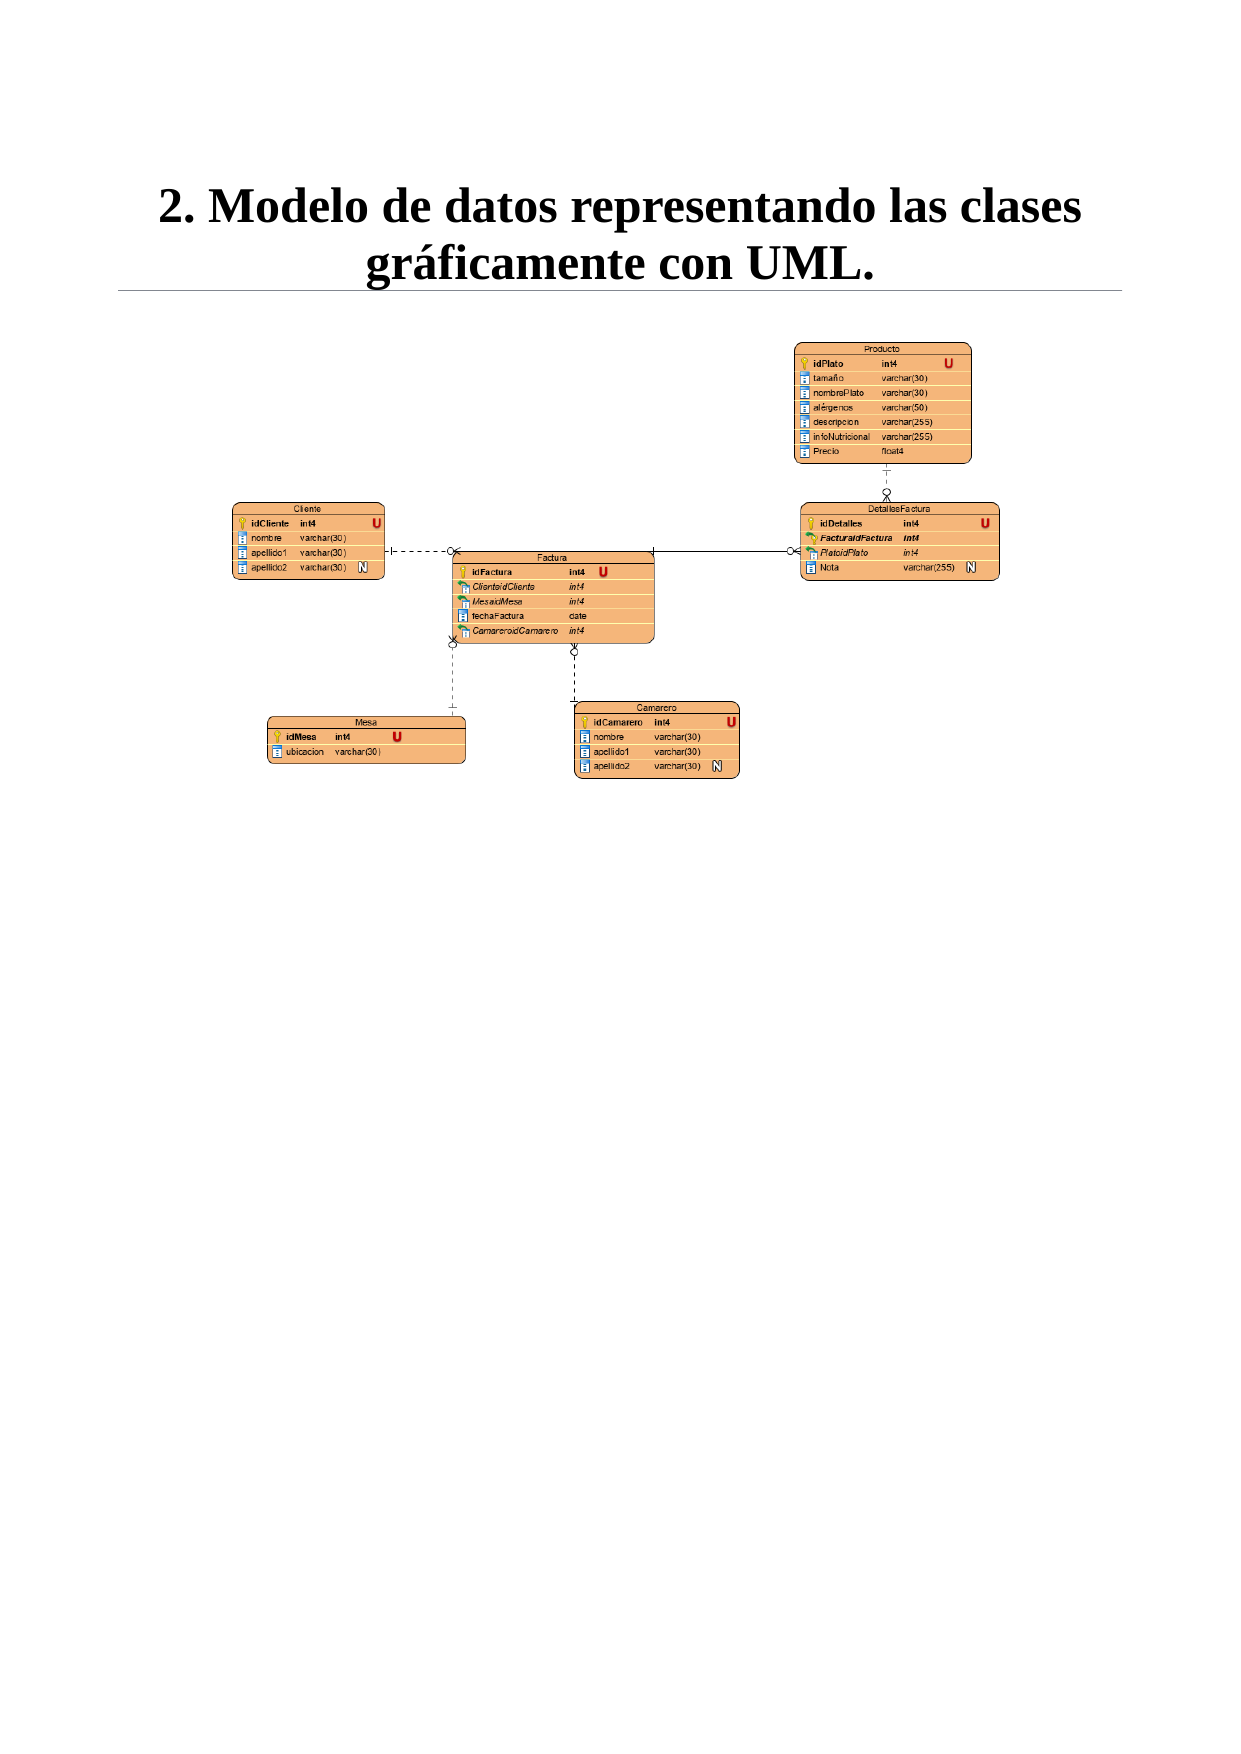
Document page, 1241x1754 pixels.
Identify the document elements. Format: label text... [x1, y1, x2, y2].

text 2. Modelo de datos representando las clases gráficamente con UML. [118, 176, 1122, 290]
picture [118, 290, 1123, 876]
